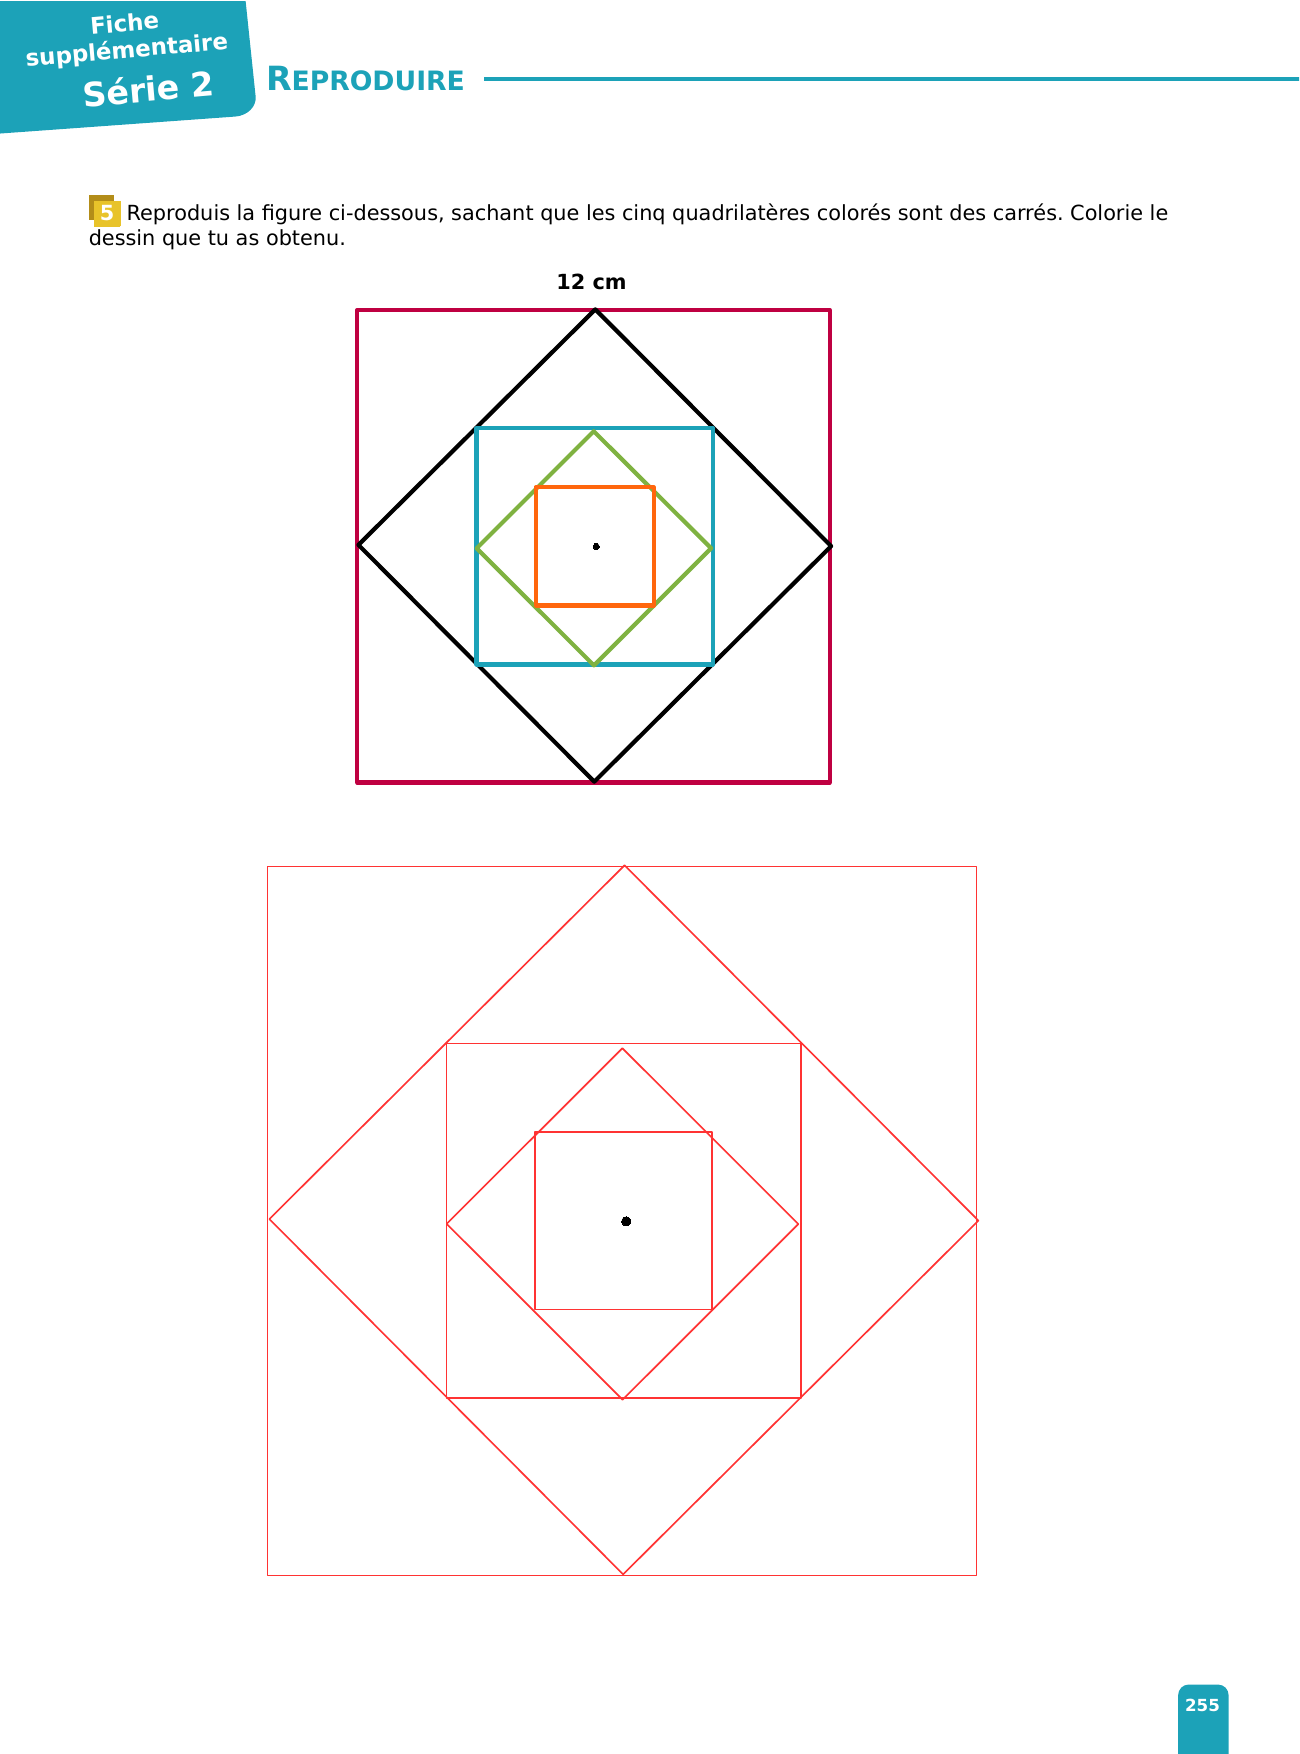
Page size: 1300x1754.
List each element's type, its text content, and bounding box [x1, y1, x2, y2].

subtitle Reproduis la figure ci-dessous, sachant que les cinq quadrilatères colorés sont des carrés. Colorie le dessin que tu as obtenu. [88, 195, 1211, 250]
